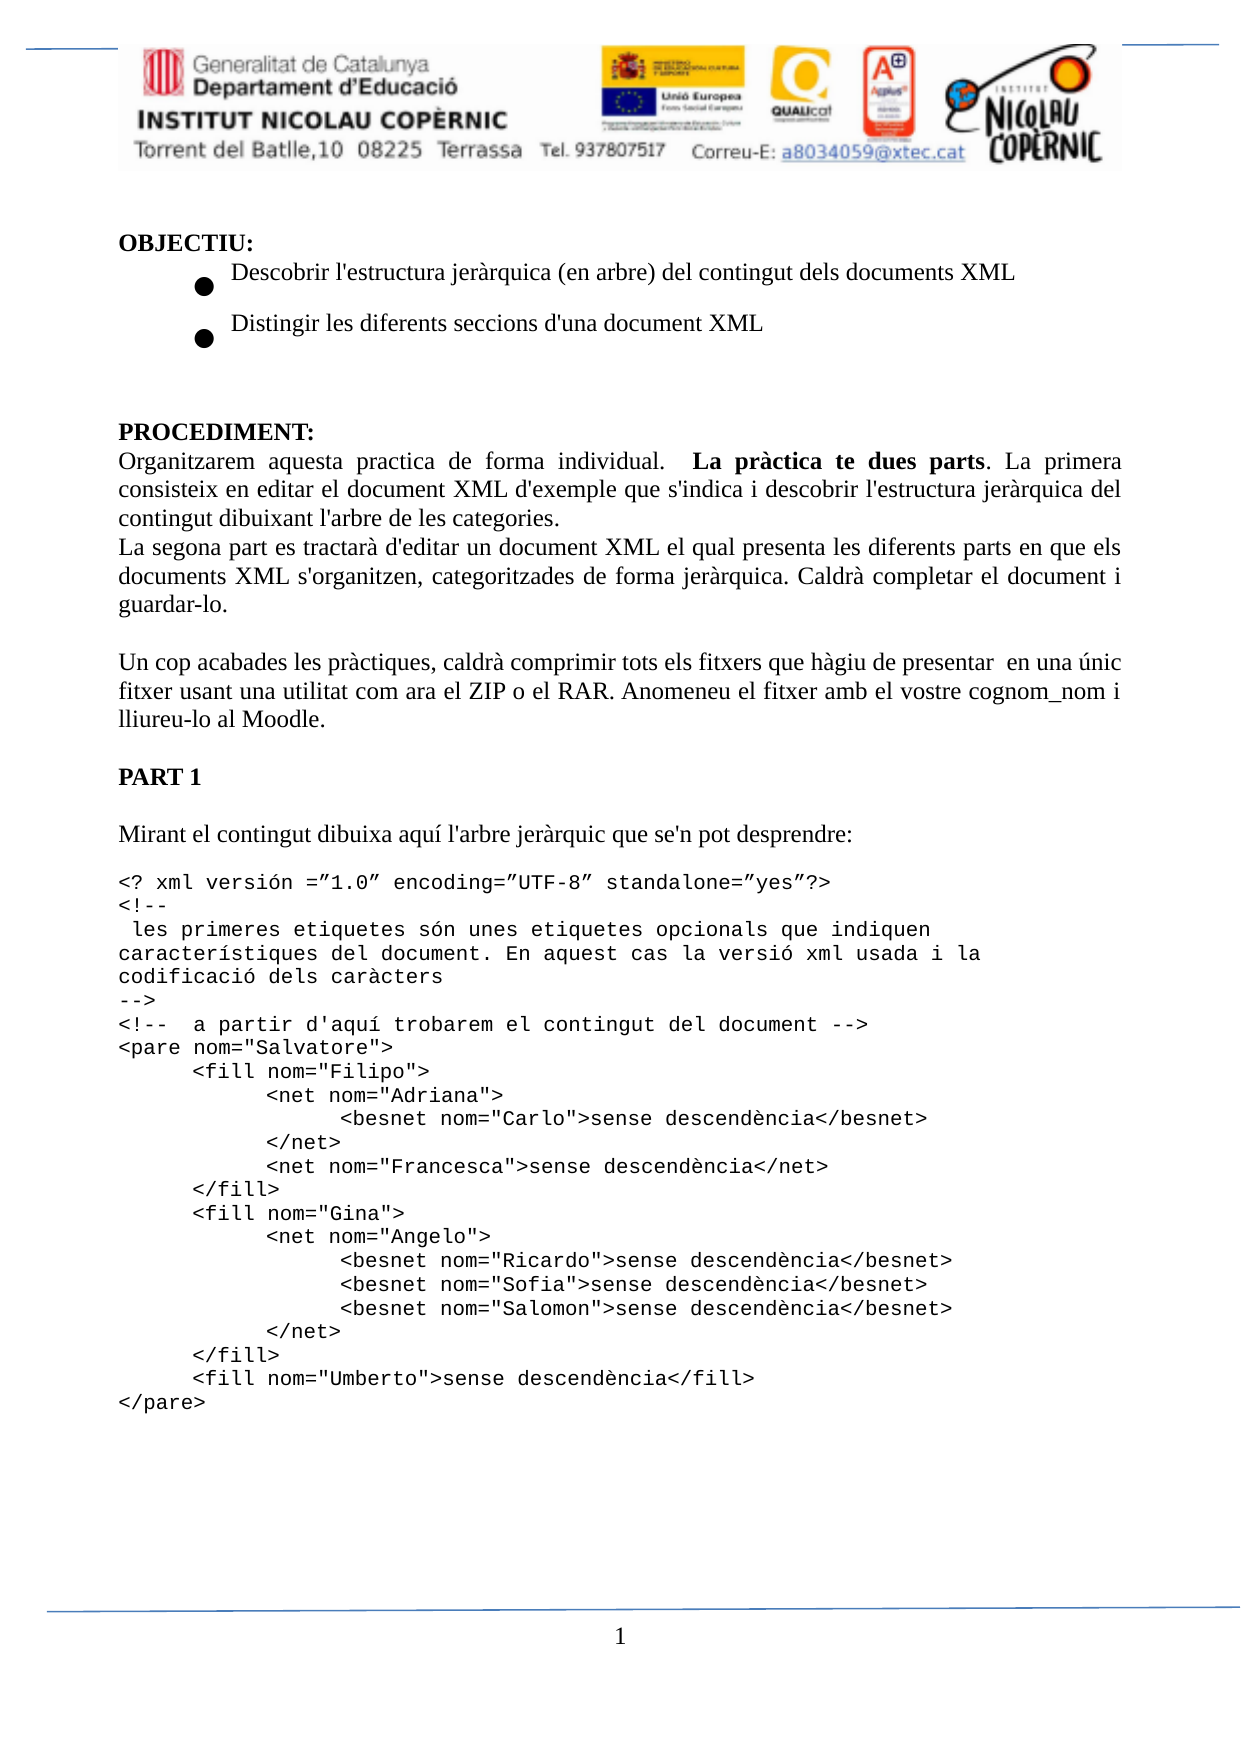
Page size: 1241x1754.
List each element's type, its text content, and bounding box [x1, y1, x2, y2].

text PART 1 [118, 762, 1122, 791]
text <net nom="Adriana"> [192, 1085, 1122, 1108]
list Descobrir l'estructura jeràrquica (en arbre) del contingut dels documents XML [193, 257, 1122, 308]
text <besnet nom="Sofia">sense descendència</besnet> [266, 1274, 1122, 1297]
text <!-- a partir d'aquí trobarem el contingut del document --> [118, 1014, 1122, 1037]
text <!-- [118, 896, 1122, 919]
text </pare> [118, 1392, 1122, 1416]
text <? xml versión =”1.0” encoding=”UTF-8” standalone=”yes”?> [118, 872, 1122, 896]
text <besnet nom="Salomon">sense descendència</besnet> [266, 1297, 1122, 1321]
text La segona part es tractarà d'editar un document XML el qual presenta les diferents parts en que els documents XML s'organitzen, categoritzades de forma jeràrquica. Caldrà completar el document i guardar-lo. [118, 532, 1122, 618]
text <besnet nom="Ricardo">sense descendència</besnet> [266, 1250, 1122, 1274]
text <fill nom="Gina"> [118, 1203, 1122, 1227]
text PROCEDIMENT: [118, 417, 1122, 446]
text les primeres etiquetes són unes etiquetes opcionals que indiquen característiques del document. En aquest cas la versió xml usada i la codificació dels caràcters [118, 919, 1122, 990]
text </fill> [118, 1179, 1122, 1203]
text <pare nom="Salvatore"> [118, 1037, 1122, 1061]
text Un cop acabades les pràctiques, caldrà comprimir tots els fitxers que hàgiu de presentar en una únic fitxer usant una utilitat com ara el ZIP o el RAR. Anomeneu el fitxer amb el vostre cognom_nom i lliureu-lo al Moodle. [118, 647, 1122, 733]
text <net nom="Angelo"> [192, 1227, 1122, 1250]
text --> [118, 990, 1122, 1014]
text </net> [192, 1321, 1122, 1345]
text Mirant el contingut dibuixa aquí l'arbre jeràrquic que se'n pot desprendre: [118, 819, 1122, 848]
text </net> [192, 1132, 1122, 1156]
list Distingir les diferents seccions d'una document XML [193, 308, 1122, 359]
text OBJECTIU: [118, 228, 1122, 257]
text Organitzarem aquesta practica de forma individual. La pràctica te dues parts. La primera consisteix en editar el document XML d'exemple que s'indica i descobrir l'estructura jeràrquica del contingut dibuixant l'arbre de les categories. [118, 446, 1122, 532]
text </fill> [118, 1345, 1122, 1368]
text <fill nom="Filipo"> [118, 1061, 1122, 1085]
text <fill nom="Umberto">sense descendència</fill> [118, 1368, 1122, 1392]
text <besnet nom="Carlo">sense descendència</besnet> [266, 1108, 1122, 1132]
text <net nom="Francesca">sense descendència</net> [192, 1156, 1122, 1179]
